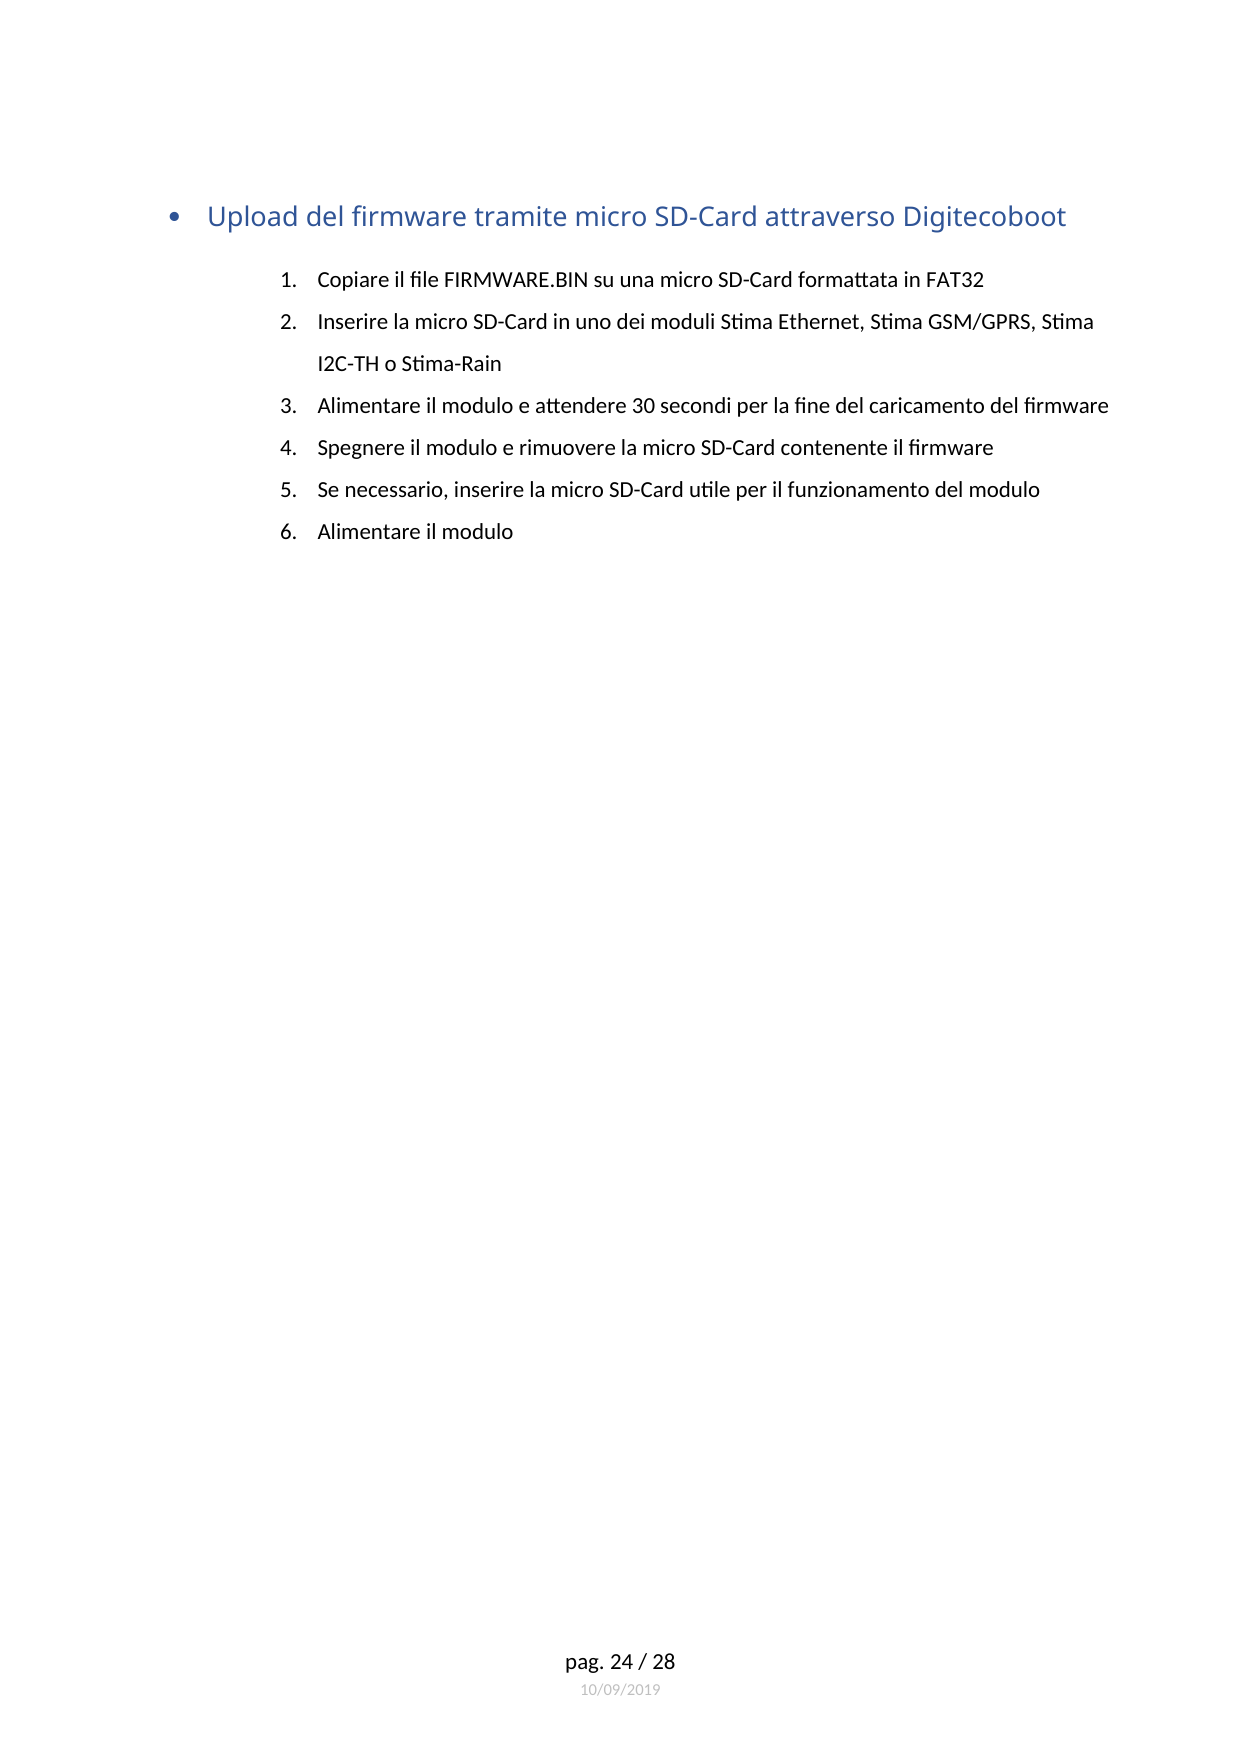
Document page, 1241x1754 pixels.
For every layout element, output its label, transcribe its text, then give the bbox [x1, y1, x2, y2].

list Spegnere il modulo e rimuovere la micro SD-Card contenente il firmware [280, 433, 1122, 461]
list Se necessario, inserire la micro SD-Card utile per il funzionamento del modulo [280, 475, 1122, 503]
list Inserire la micro SD-Card in uno dei moduli Stima Ethernet, Stima GSM/GPRS, Stima I2C-TH o Stima-Rain [280, 307, 1122, 377]
list Alimentare il modulo [280, 517, 1122, 545]
subtitle Upload del firmware tramite micro SD-Card attraverso Digitecoboot [169, 198, 1122, 234]
list Copiare il file FIRMWARE.BIN su una micro SD-Card formattata in FAT32 [280, 265, 1122, 293]
list Alimentare il modulo e attendere 30 secondi per la fine del caricamento del firmware [280, 391, 1122, 419]
